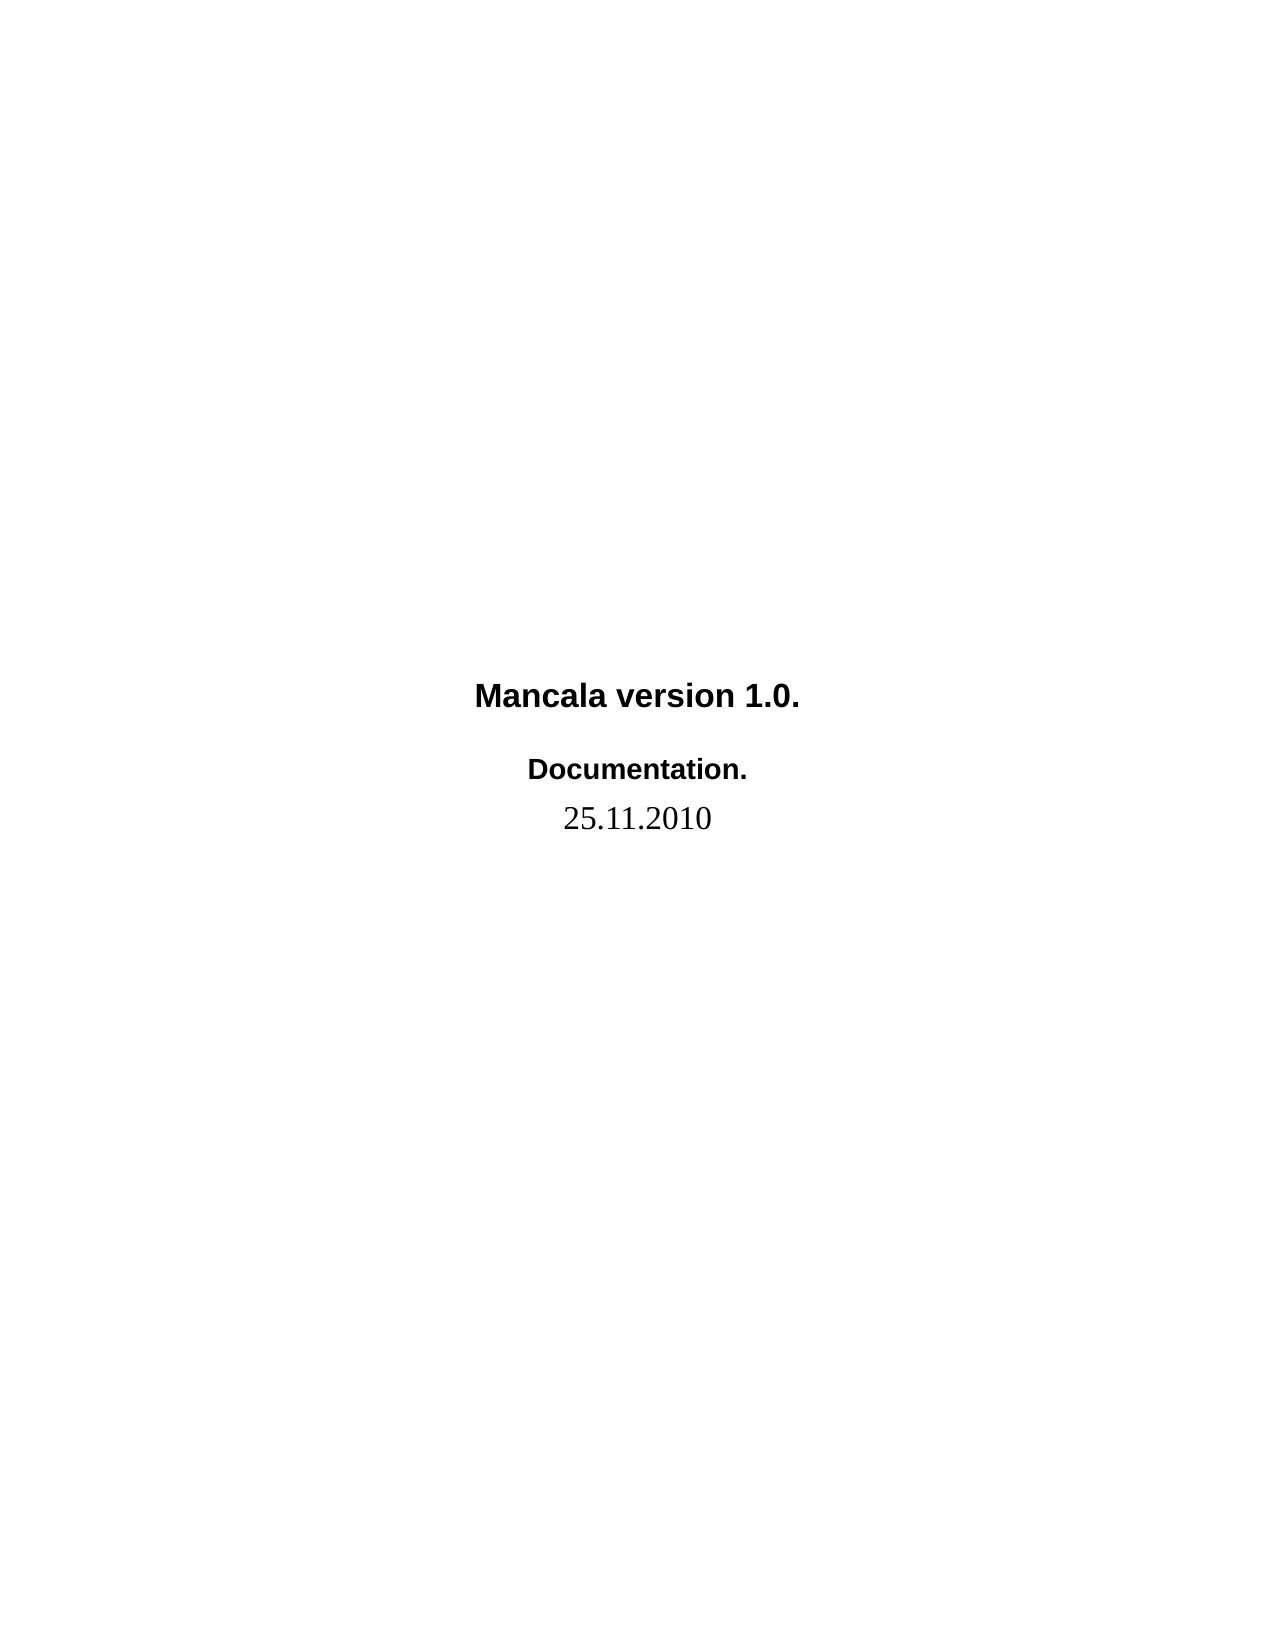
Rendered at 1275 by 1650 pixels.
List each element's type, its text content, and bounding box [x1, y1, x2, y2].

subtitle Documentation. [118, 752, 1157, 786]
subtitle Mancala version 1.0. [118, 676, 1157, 715]
text 25.11.2010 [118, 798, 1157, 837]
